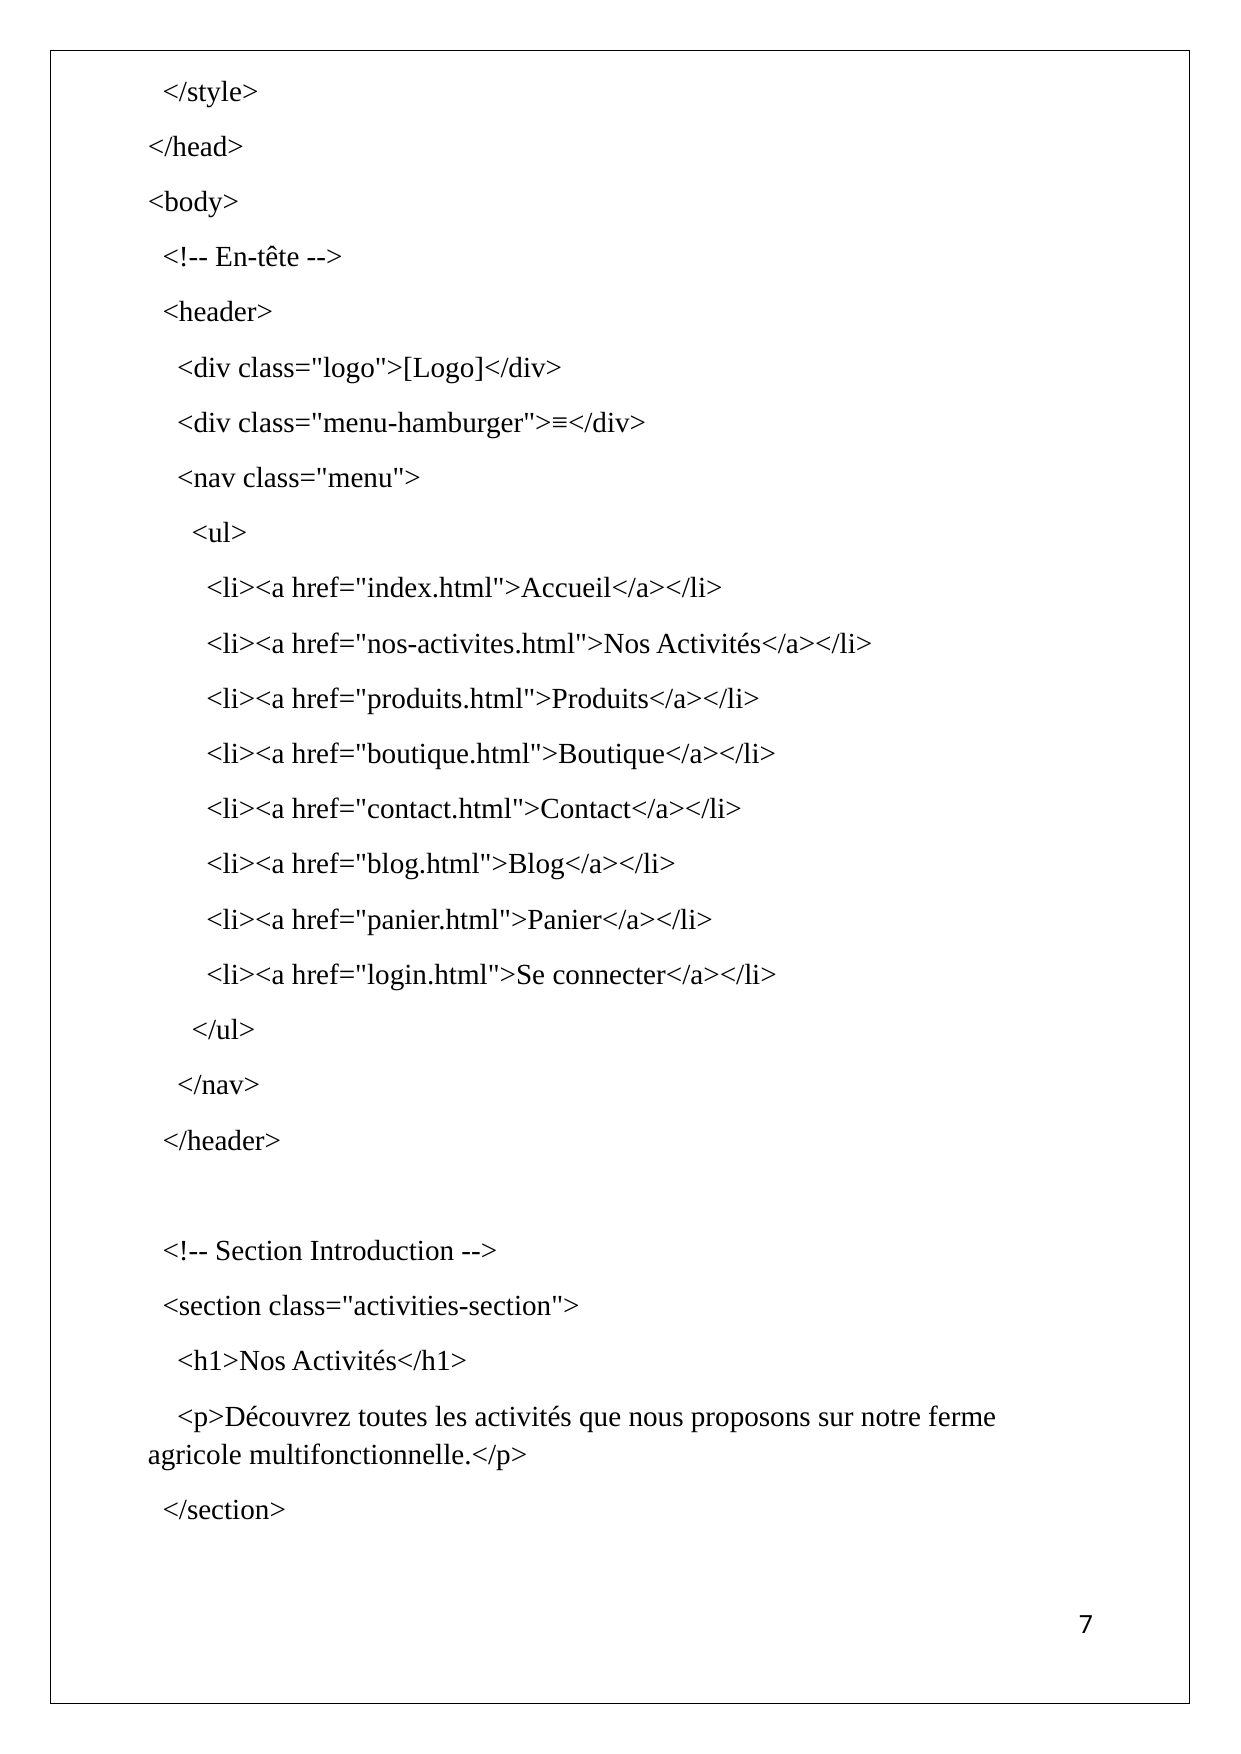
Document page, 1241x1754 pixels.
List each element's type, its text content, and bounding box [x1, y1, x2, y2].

text <body> [148, 184, 1093, 218]
text <li><a href="index.html">Accueil</a></li> [148, 571, 1093, 604]
text <li><a href="nos-activites.html">Nos Activités</a></li> [148, 626, 1093, 659]
text <h1>Nos Activités</h1> [148, 1343, 1093, 1377]
text </section> [148, 1492, 1093, 1526]
text <section class="activities-section"> [148, 1288, 1093, 1322]
text </head> [148, 129, 1093, 162]
text </ul> [148, 1012, 1093, 1046]
text <li><a href="panier.html">Panier</a></li> [148, 902, 1093, 935]
text <div class="menu-hamburger">≡</div> [148, 405, 1093, 438]
text <li><a href="login.html">Se connecter</a></li> [148, 957, 1093, 991]
text </header> [148, 1123, 1093, 1156]
text </style> [148, 74, 1093, 107]
text <!-- Section Introduction --> [148, 1233, 1093, 1267]
text <li><a href="produits.html">Produits</a></li> [148, 681, 1093, 714]
text <li><a href="boutique.html">Boutique</a></li> [148, 736, 1093, 770]
text <ul> [148, 515, 1093, 549]
text <header> [148, 294, 1093, 328]
text <div class="logo">[Logo]</div> [148, 350, 1093, 383]
text <!-- En-tête --> [148, 239, 1093, 273]
text <p>Découvrez toutes les activités que nous proposons sur notre ferme agricole multifonctionnelle.</p> [148, 1399, 1093, 1471]
text <nav class="menu"> [148, 460, 1093, 494]
text <li><a href="blog.html">Blog</a></li> [148, 847, 1093, 880]
text <li><a href="contact.html">Contact</a></li> [148, 791, 1093, 825]
text </nav> [148, 1067, 1093, 1101]
